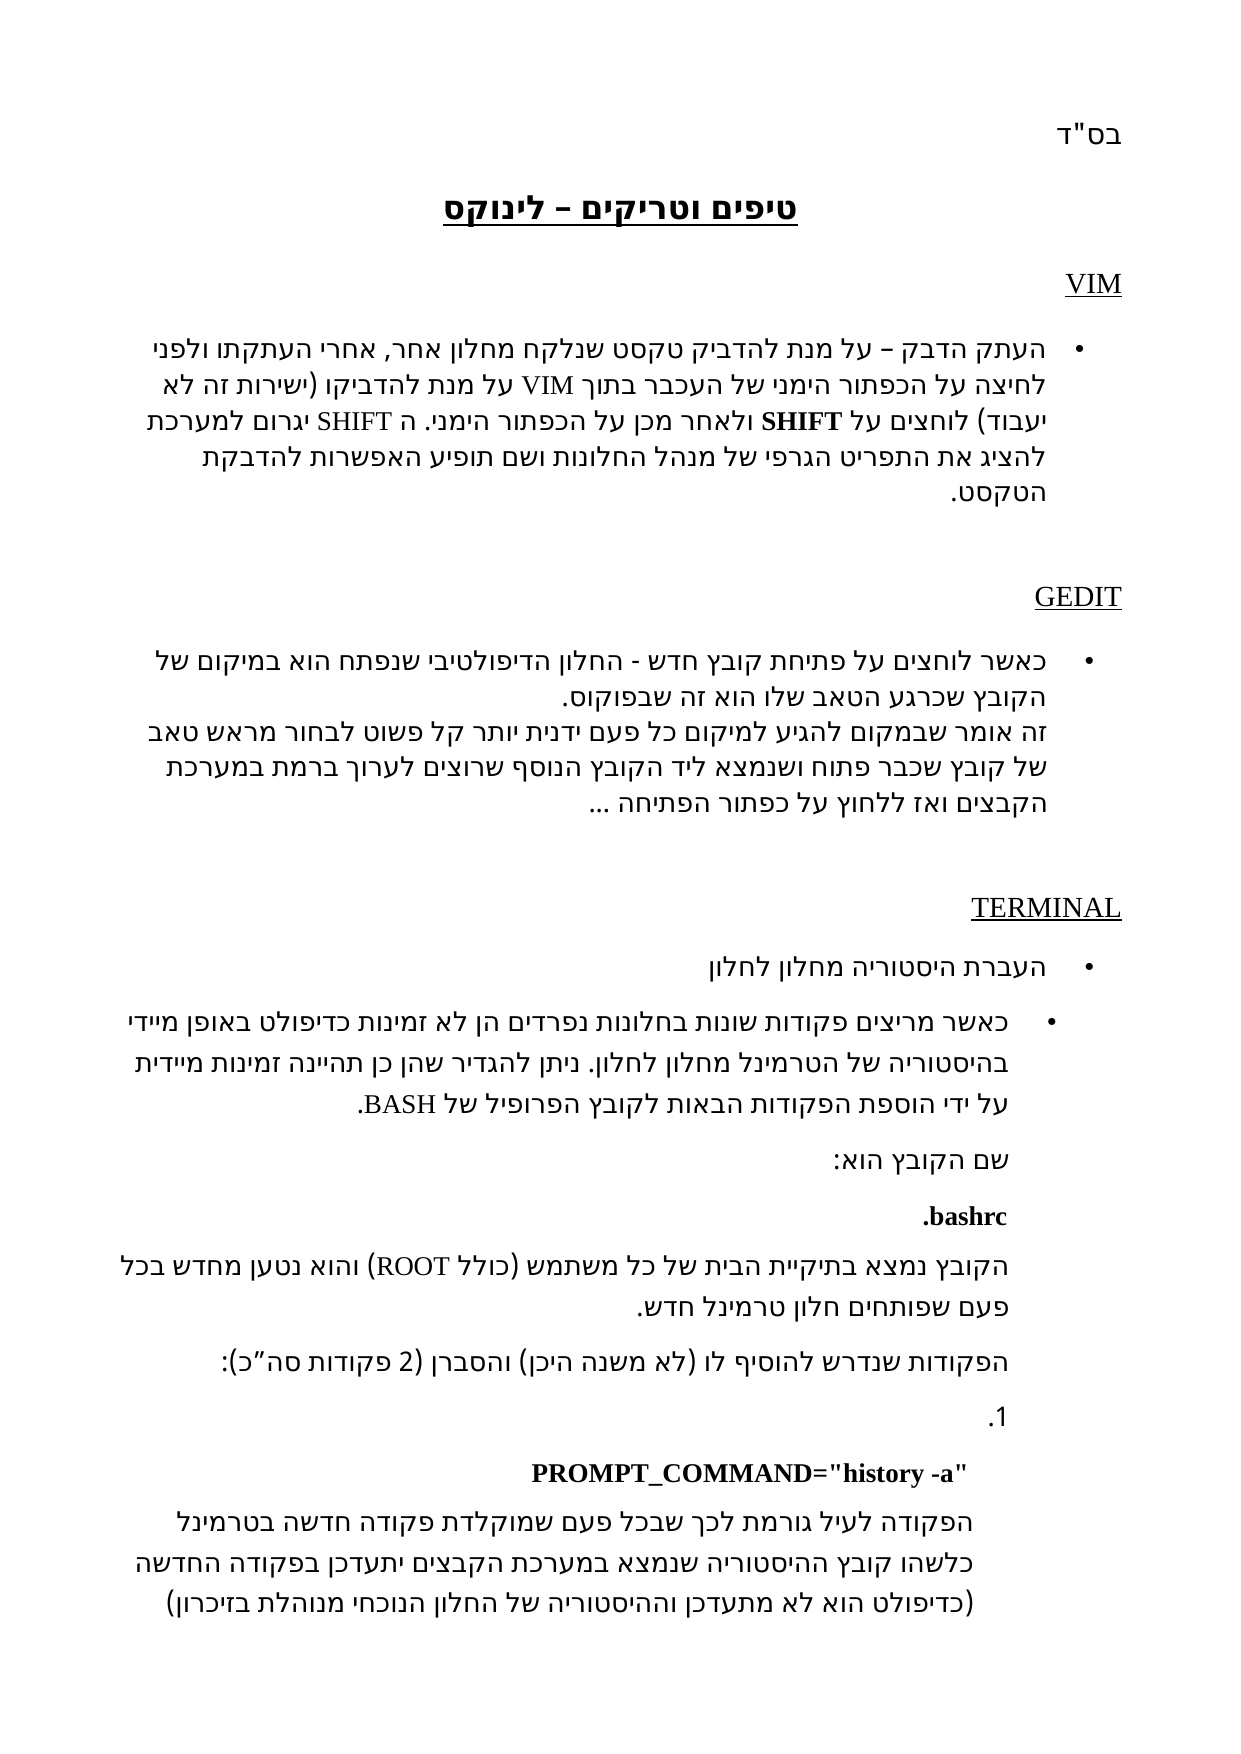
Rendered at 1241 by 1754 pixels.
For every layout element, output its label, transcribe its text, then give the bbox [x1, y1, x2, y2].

text GEDIT [118, 579, 1122, 613]
list שם הקובץ הוא: [118, 1145, 1047, 1180]
list .bashrc [306, 1200, 1122, 1231]
text זה אומר שבמקום להגיע למיקום כל פעם ידנית יותר קל פשוט לבחור מראש טאב של קובץ שכבר פתוח ושנמצא ליד הקובץ הנוסף שרוצים לערוך ברמת במערכת הקבצים ואז ללחוץ על כפתור הפתיחה ... [118, 717, 1122, 823]
text טיפים וטריקים – לינוקס [118, 190, 1122, 233]
list הפקודות שנדרש להוסיף לו (לא משנה היכן) והסברן (2 פקודות סה”כ): [118, 1347, 1047, 1382]
list 1. [118, 1402, 1047, 1437]
list כאשר מריצים פקודות שונות בחלונות נפרדים הן לא זמינות כדיפולט באופן מיידי בהיסטוריה של הטרמינל מחלון לחלון. ניתן להגדיר שהן כן תהיינה זמינות מיידית על ידי הוספת הפקודות הבאות לקובץ הפרופיל של BASH. [118, 1008, 1047, 1125]
text VIM [118, 267, 1122, 300]
list PROMPT_COMMAND="history -a" [193, 1457, 1122, 1488]
list העברת היסטוריה מחלון לחלון [118, 952, 1084, 988]
text הפקודה לעיל גורמת לכך שבכל פעם שמוקלדת פקודה חדשה בטרמינל כלשהו קובץ ההיסטוריה שנמצא במערכת הקבצים יתעדכן בפקודה החדשה (כדיפולט הוא לא מתעדכן וההיסטוריה של החלון הנוכחי מנוהלת בזיכרון) [118, 1508, 1122, 1624]
list העתק הדבק – על מנת להדביק טקסט שנלקח מחלון אחר, אחרי העתקתו ולפני לחיצה על הכפתור הימני של העכבר בתוך VIM על מנת להדביקו (ישירות זה לא יעבוד) לוחצים על SHIFT ולאחר מכן על הכפתור הימני. ה SHIFT יגרום למערכת להציג את התפריט הגרפי של מנהל החלונות ושם תופיע האפשרות להדבקת הטקסט. [118, 334, 1084, 512]
list כאשר לוחצים על פתיחת קובץ חדש - החלון הדיפולטיבי שנפתח הוא במיקום של הקובץ שכרגע הטאב שלו הוא זה שבפוקוס. [118, 647, 1084, 717]
list הקובץ נמצא בתיקיית הבית של כל משתמש (כולל ROOT) והוא נטען מחדש בכל פעם שפותחים חלון טרמינל חדש. [118, 1250, 1047, 1327]
text בס"ד [118, 118, 1122, 156]
text TERMINAL [118, 890, 1122, 924]
